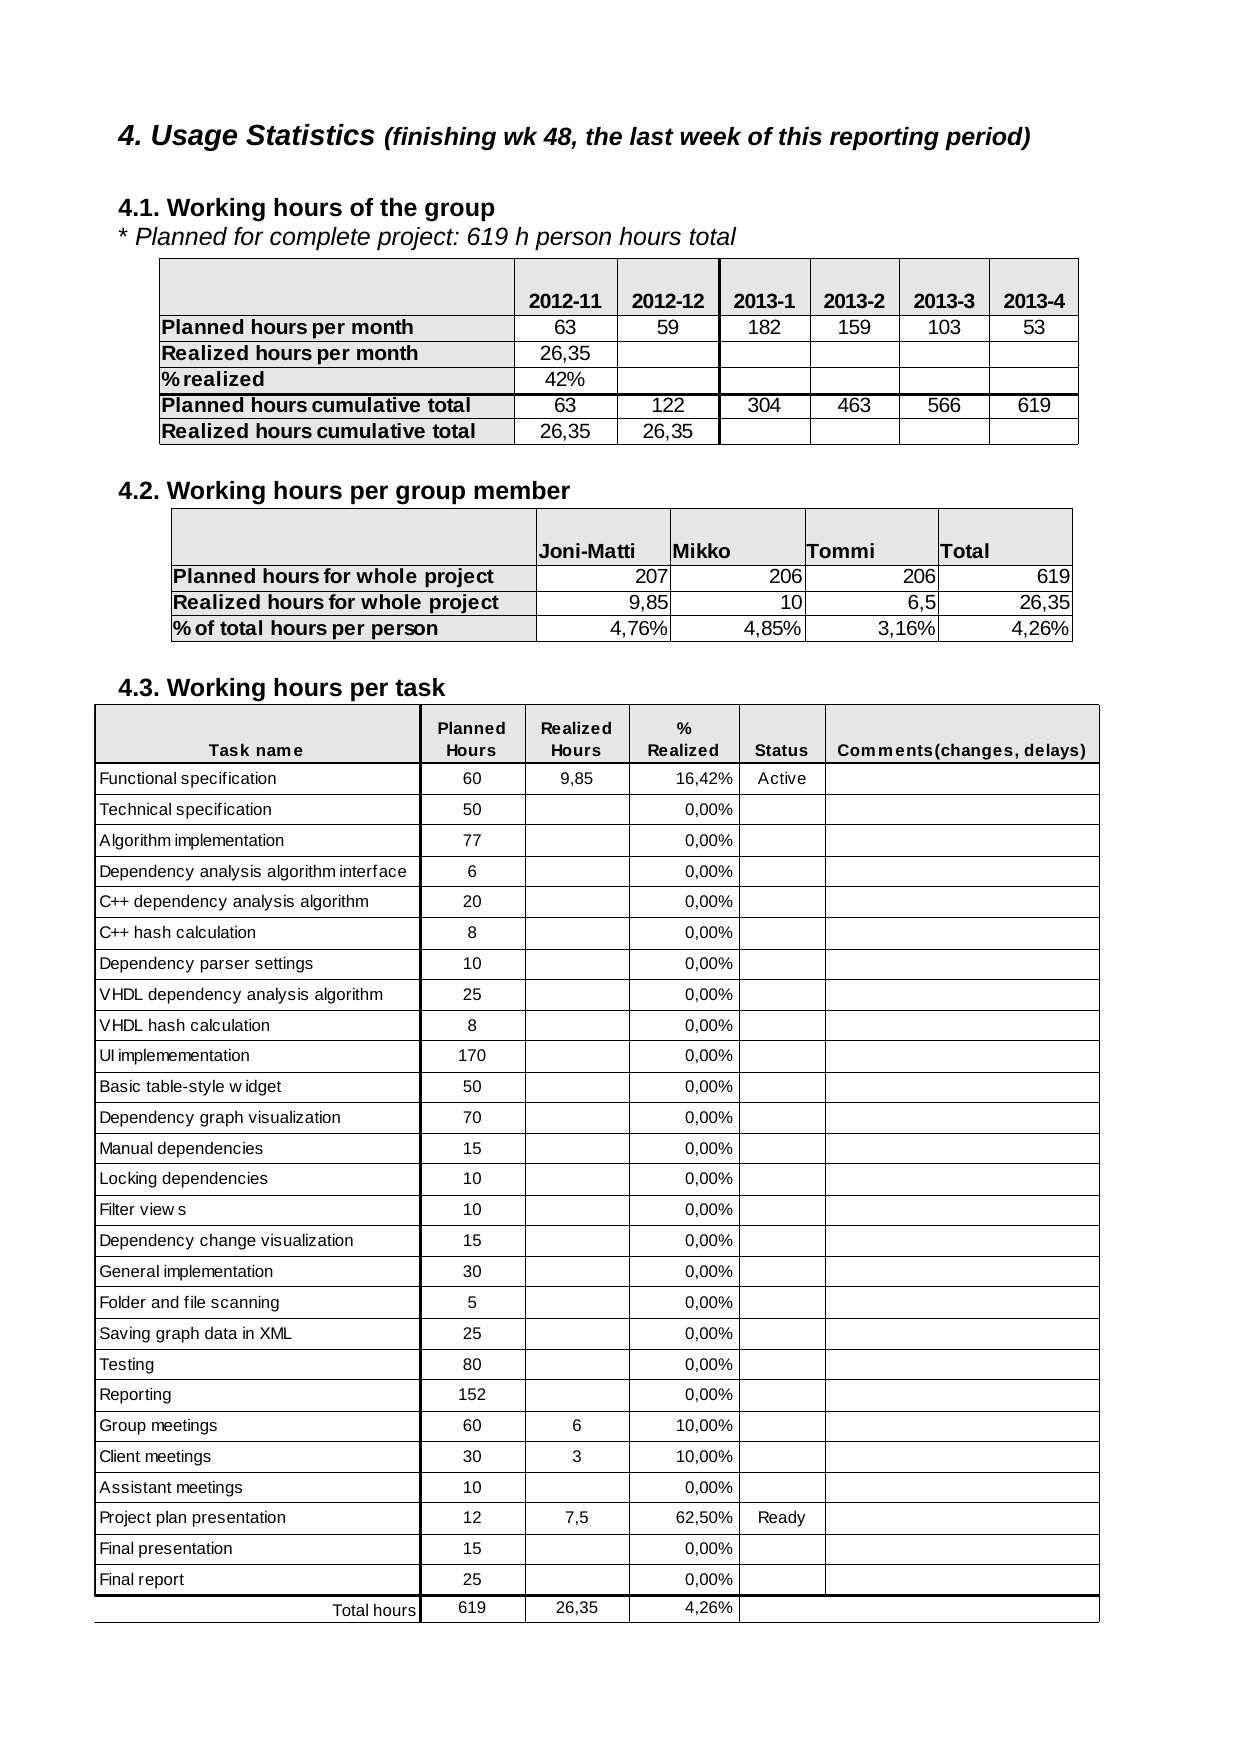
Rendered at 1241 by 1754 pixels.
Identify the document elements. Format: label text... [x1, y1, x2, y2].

text 4.1. Working hours of the group [118, 193, 1122, 222]
text 4.3. Working hours per task [118, 673, 1122, 702]
subtitle 4. Usage Statistics (finishing wk 48, the last week of this reporting period) [118, 118, 1122, 152]
text * Planned for complete project: 619 h person hours total [118, 222, 1122, 250]
text 4.2. Working hours per group member [118, 476, 1122, 505]
